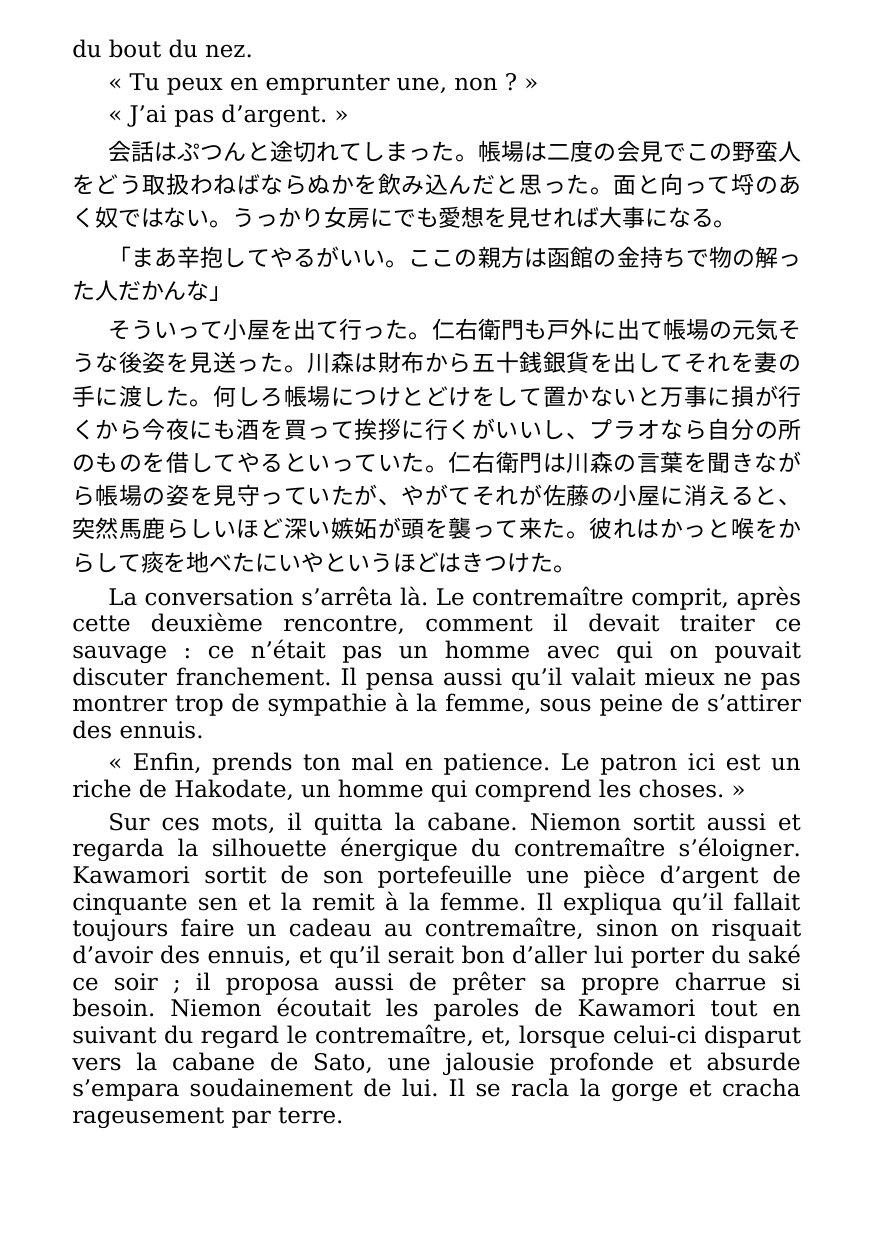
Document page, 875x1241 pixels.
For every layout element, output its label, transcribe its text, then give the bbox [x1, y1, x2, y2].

text 「まあ辛抱してやるがいい。ここの親方は函館の金持ちで物の解った人だかんな」 [72, 239, 802, 306]
text « Tu peux en emprunter une, non ? » [72, 69, 802, 95]
text du bout du nez. [72, 36, 802, 63]
text « J’ai pas d’argent. » [72, 101, 802, 128]
text そういって小屋を出て行った。仁右衛門も戸外に出て帳場の元気そうな後姿を見送った。川森は財布から五十銭銀貨を出してそれを妻の手に渡した。何しろ帳場につけとどけをして置かないと万事に損が行くから今夜にも酒を買って挨拶に行くがいいし、プラオなら自分の所のものを借してやるといっていた。仁右衛門は川森の言葉を聞きながら帳場の姿を見守っていたが、やがてそれが佐藤の小屋に消えると、突然馬鹿らしいほど深い嫉妬が頭を襲って来た。彼れはかっと喉をからして痰を地べたにいやというほどはきつけた。 [72, 312, 802, 578]
text Sur ces mots, il quitta la cabane. Niemon sortit aussi et regarda la silhouette énergique du contremaître s’éloigner. Kawamori sortit de son portefeuille une pièce d’argent de cinquante sen et la remit à la femme. Il expliqua qu’il fallait toujours faire un cadeau au contremaître, sinon on risquait d’avoir des ennuis, et qu’il serait bon d’aller lui porter du saké ce soir ; il proposa aussi de prêter sa propre charrue si besoin. Niemon écoutait les paroles de Kawamori tout en suivant du regard le contremaître, et, lorsque celui-ci disparut vers la cabane de Sato, une jalousie profonde et absurde s’empara soudainement de lui. Il se racla la gorge et cracha rageusement par terre. [72, 809, 802, 1129]
text 会話はぷつんと途切れてしまった。帳場は二度の会見でこの野蛮人をどう取扱わねばならぬかを飲み込んだと思った。面と向って埒のあく奴ではない。うっかり女房にでも愛想を見せれば大事になる。 [72, 134, 802, 233]
text La conversation s’arrêta là. Le contremaître comprit, après cette deuxième rencontre, comment il devait traiter ce sauvage : ce n’était pas un homme avec qui on pouvait discuter franchement. Il pensa aussi qu’il valait mieux ne pas montrer trop de sympathie à la femme, sous peine de s’attirer des ennuis. [72, 584, 802, 744]
text « Enfin, prends ton mal en patience. Le patron ici est un riche de Hakodate, un homme qui comprend les choses. » [72, 749, 802, 803]
